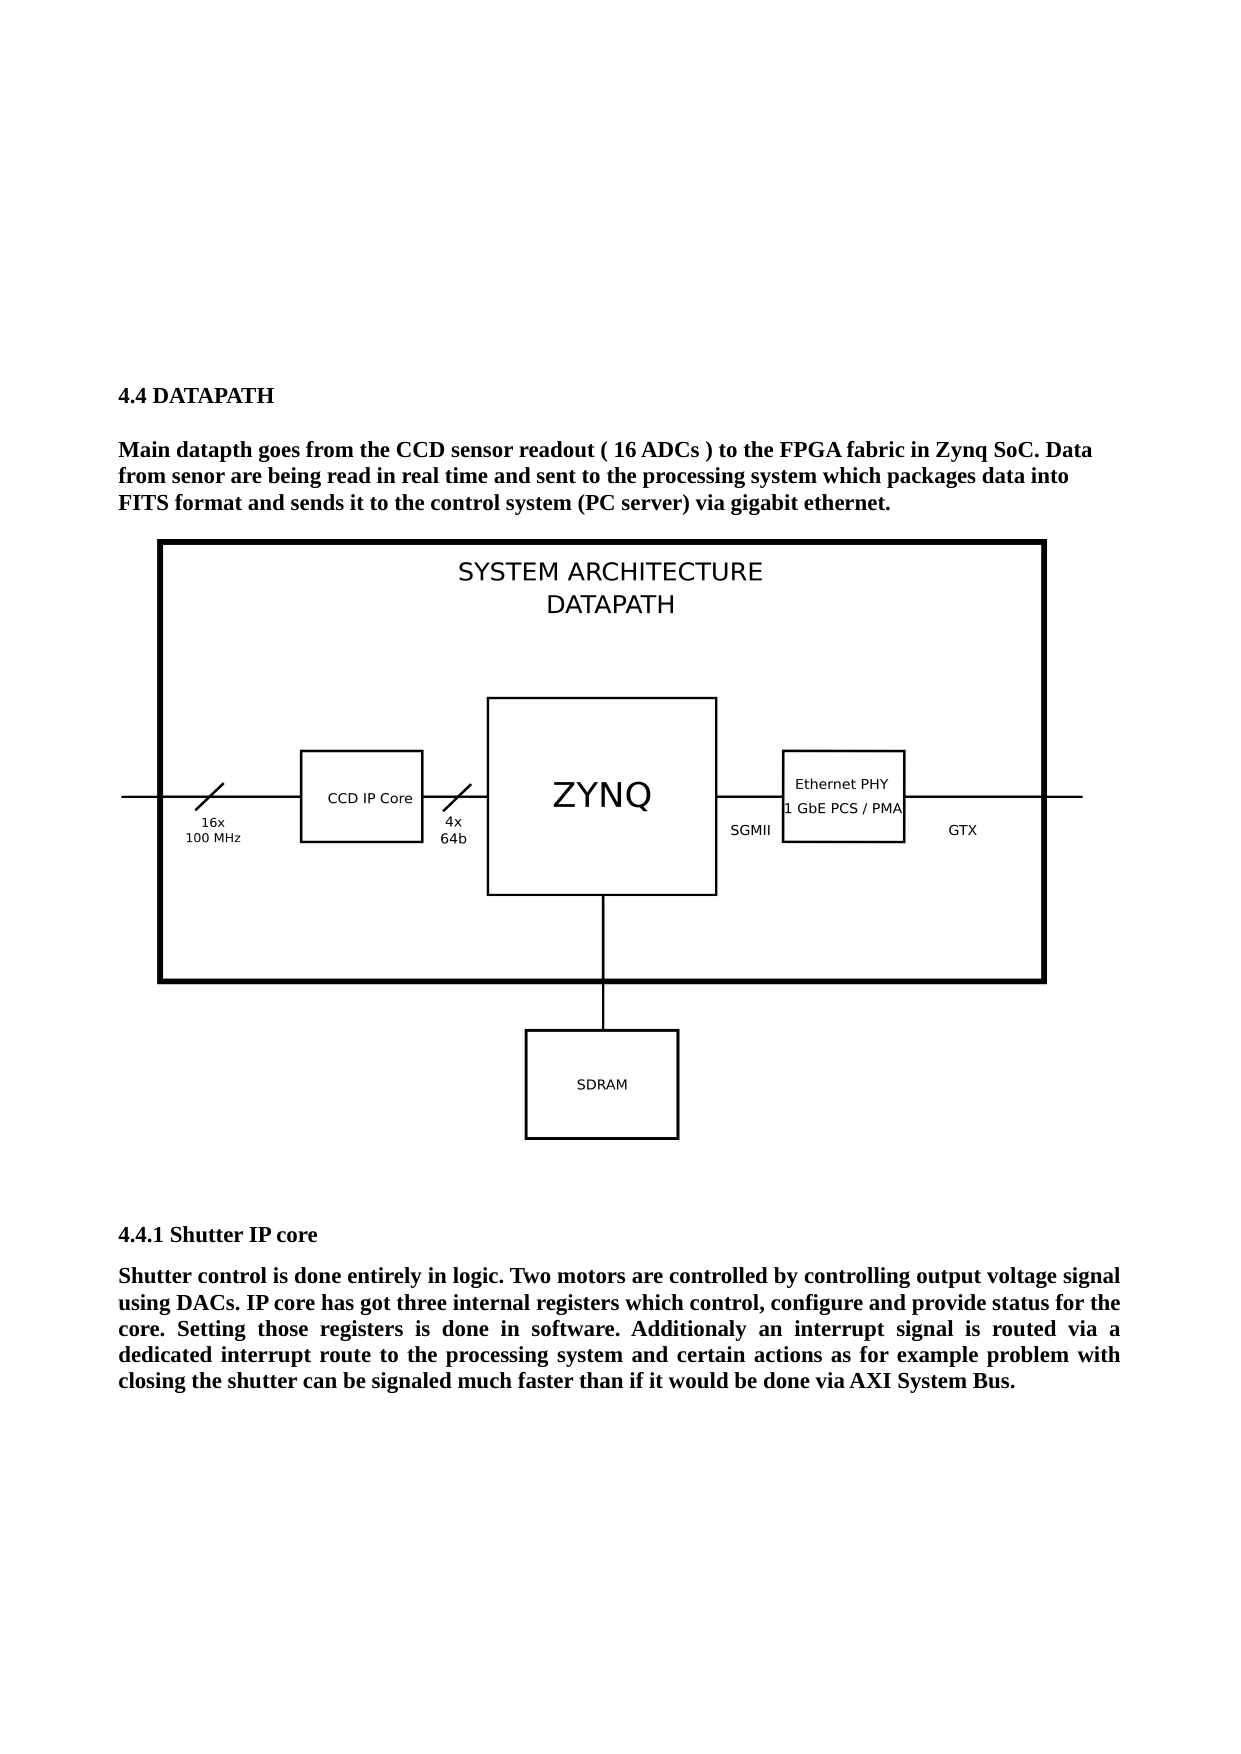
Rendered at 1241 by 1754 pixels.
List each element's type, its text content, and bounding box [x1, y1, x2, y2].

subtitle 4.4 DATAPATH [118, 382, 1122, 409]
text Main datapth goes from the CCD sensor readout ( 16 ADCs ) to the FPGA fabric in Zynq SoC. Data from senor are being read in real time and sent to the processing system which packages data into FITS format and sends it to the control system (PC server) via gigabit ethernet. [118, 436, 1122, 515]
text 4.4.1 Shutter IP core [118, 1221, 1122, 1248]
text Shutter control is done entirely in logic. Two motors are controlled by controlling output voltage signal using DACs. IP core has got three internal registers which control, configure and provide status for the core. Setting those registers is done in software. Additionaly an interrupt signal is routed via a dedicated interrupt route to the processing system and certain actions as for example problem with closing the shutter can be signaled much faster than if it would be done via AXI System Bus. [118, 1262, 1122, 1394]
picture [121, 539, 1083, 1140]
